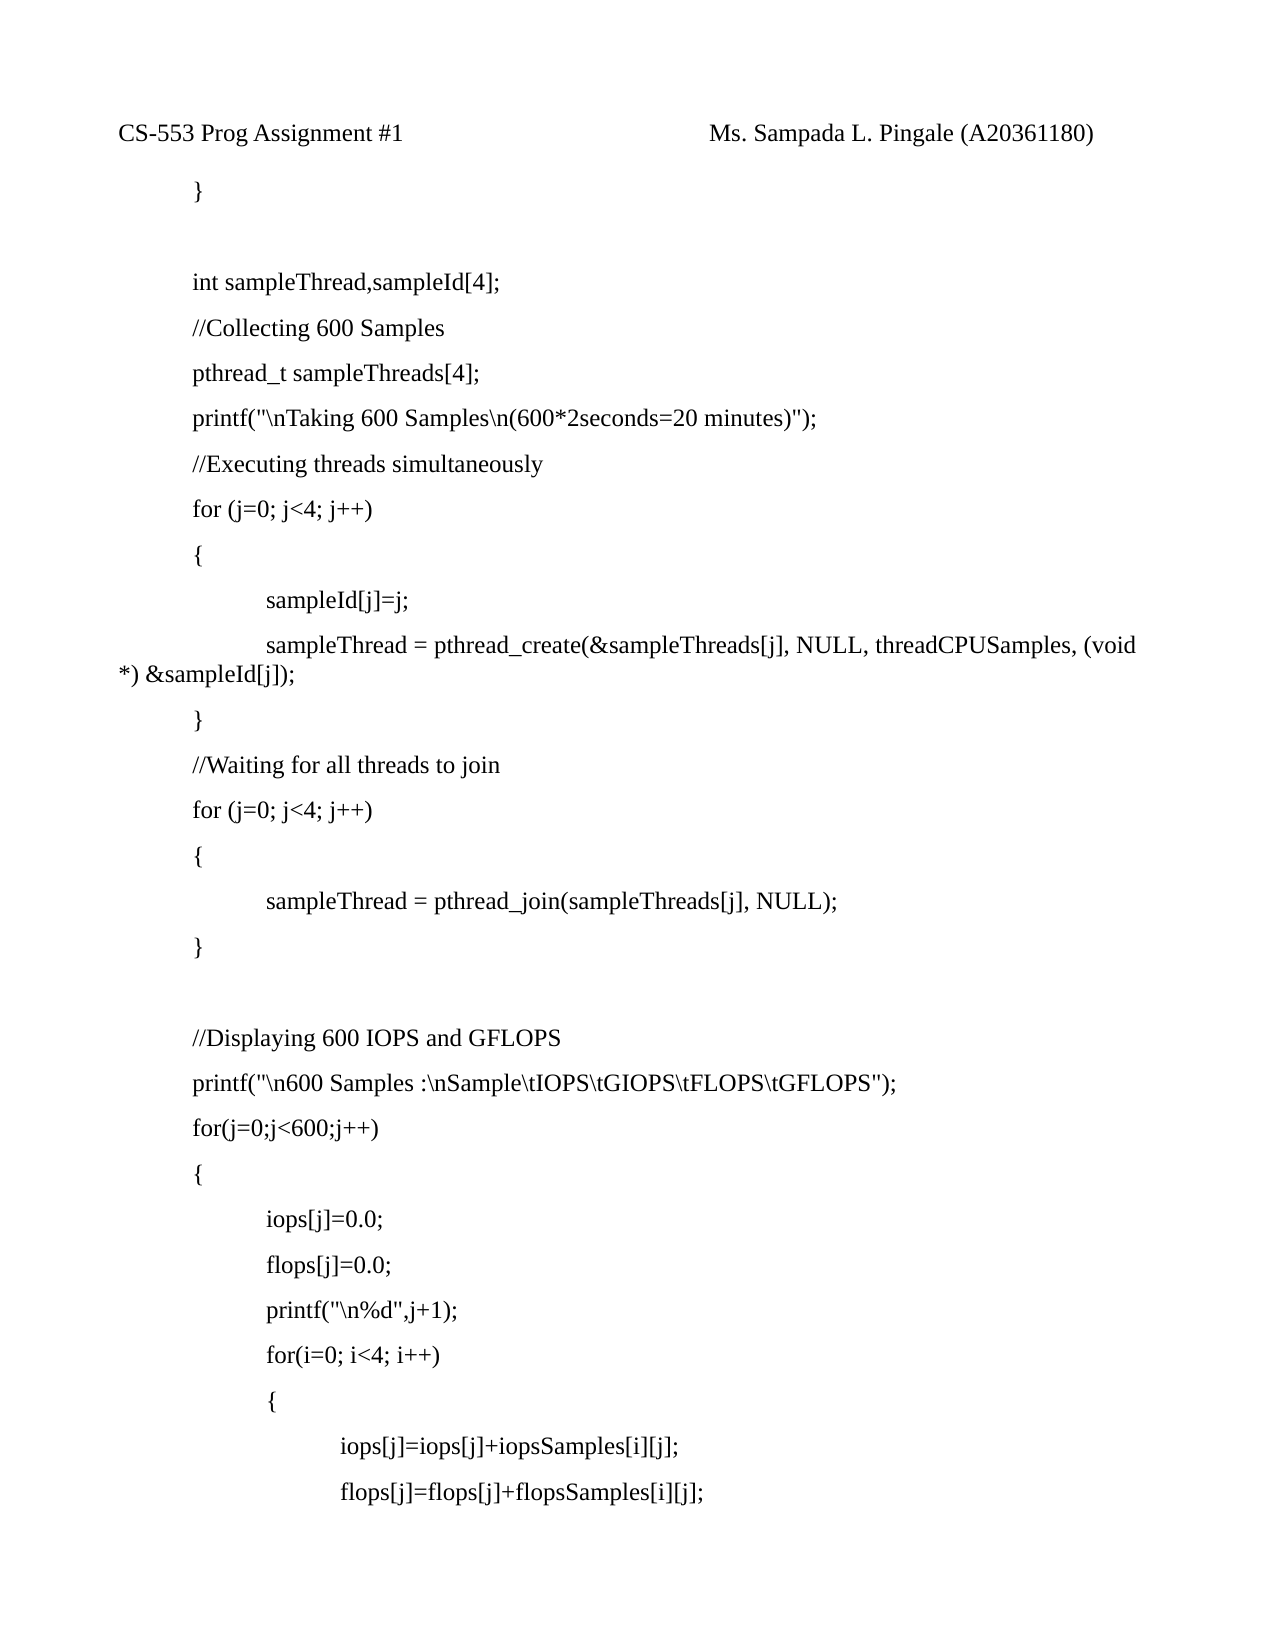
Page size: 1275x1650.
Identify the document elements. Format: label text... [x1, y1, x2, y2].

text iops[j]=0.0; [118, 1204, 1157, 1233]
text flops[j]=0.0; [118, 1250, 1157, 1278]
text flops[j]=flops[j]+flopsSamples[i][j]; [118, 1477, 1157, 1506]
text printf("\n%d",j+1); [118, 1295, 1157, 1324]
text } [118, 176, 1157, 205]
text //Collecting 600 Samples [118, 313, 1157, 341]
text { [118, 1159, 1157, 1188]
text { [118, 1386, 1157, 1415]
text for (j=0; j<4; j++) [118, 494, 1157, 523]
text printf("\nTaking 600 Samples\n(600*2seconds=20 minutes)"); [118, 403, 1157, 432]
text for(j=0;j<600;j++) [118, 1113, 1157, 1142]
text sampleId[j]=j; [118, 585, 1157, 614]
text sampleThread = pthread_join(sampleThreads[j], NULL); [118, 886, 1157, 915]
text } [118, 932, 1157, 961]
text pthread_t sampleThreads[4]; [118, 358, 1157, 387]
text printf("\n600 Samples :\nSample\tIOPS\tGIOPS\tFLOPS\tGFLOPS"); [118, 1068, 1157, 1097]
text //Displaying 600 IOPS and GFLOPS [118, 1023, 1157, 1051]
text for(i=0; i<4; i++) [118, 1341, 1157, 1369]
text for (j=0; j<4; j++) [118, 796, 1157, 824]
text { [118, 540, 1157, 568]
text int sampleThread,sampleId[4]; [118, 267, 1157, 296]
text //Executing threads simultaneously [118, 449, 1157, 478]
text iops[j]=iops[j]+iopsSamples[i][j]; [118, 1431, 1157, 1460]
text } [118, 705, 1157, 733]
text sampleThread = pthread_create(&sampleThreads[j], NULL, threadCPUSamples, (void *) &sampleId[j]); [118, 631, 1157, 688]
text //Waiting for all threads to join [118, 750, 1157, 779]
text { [118, 841, 1157, 870]
